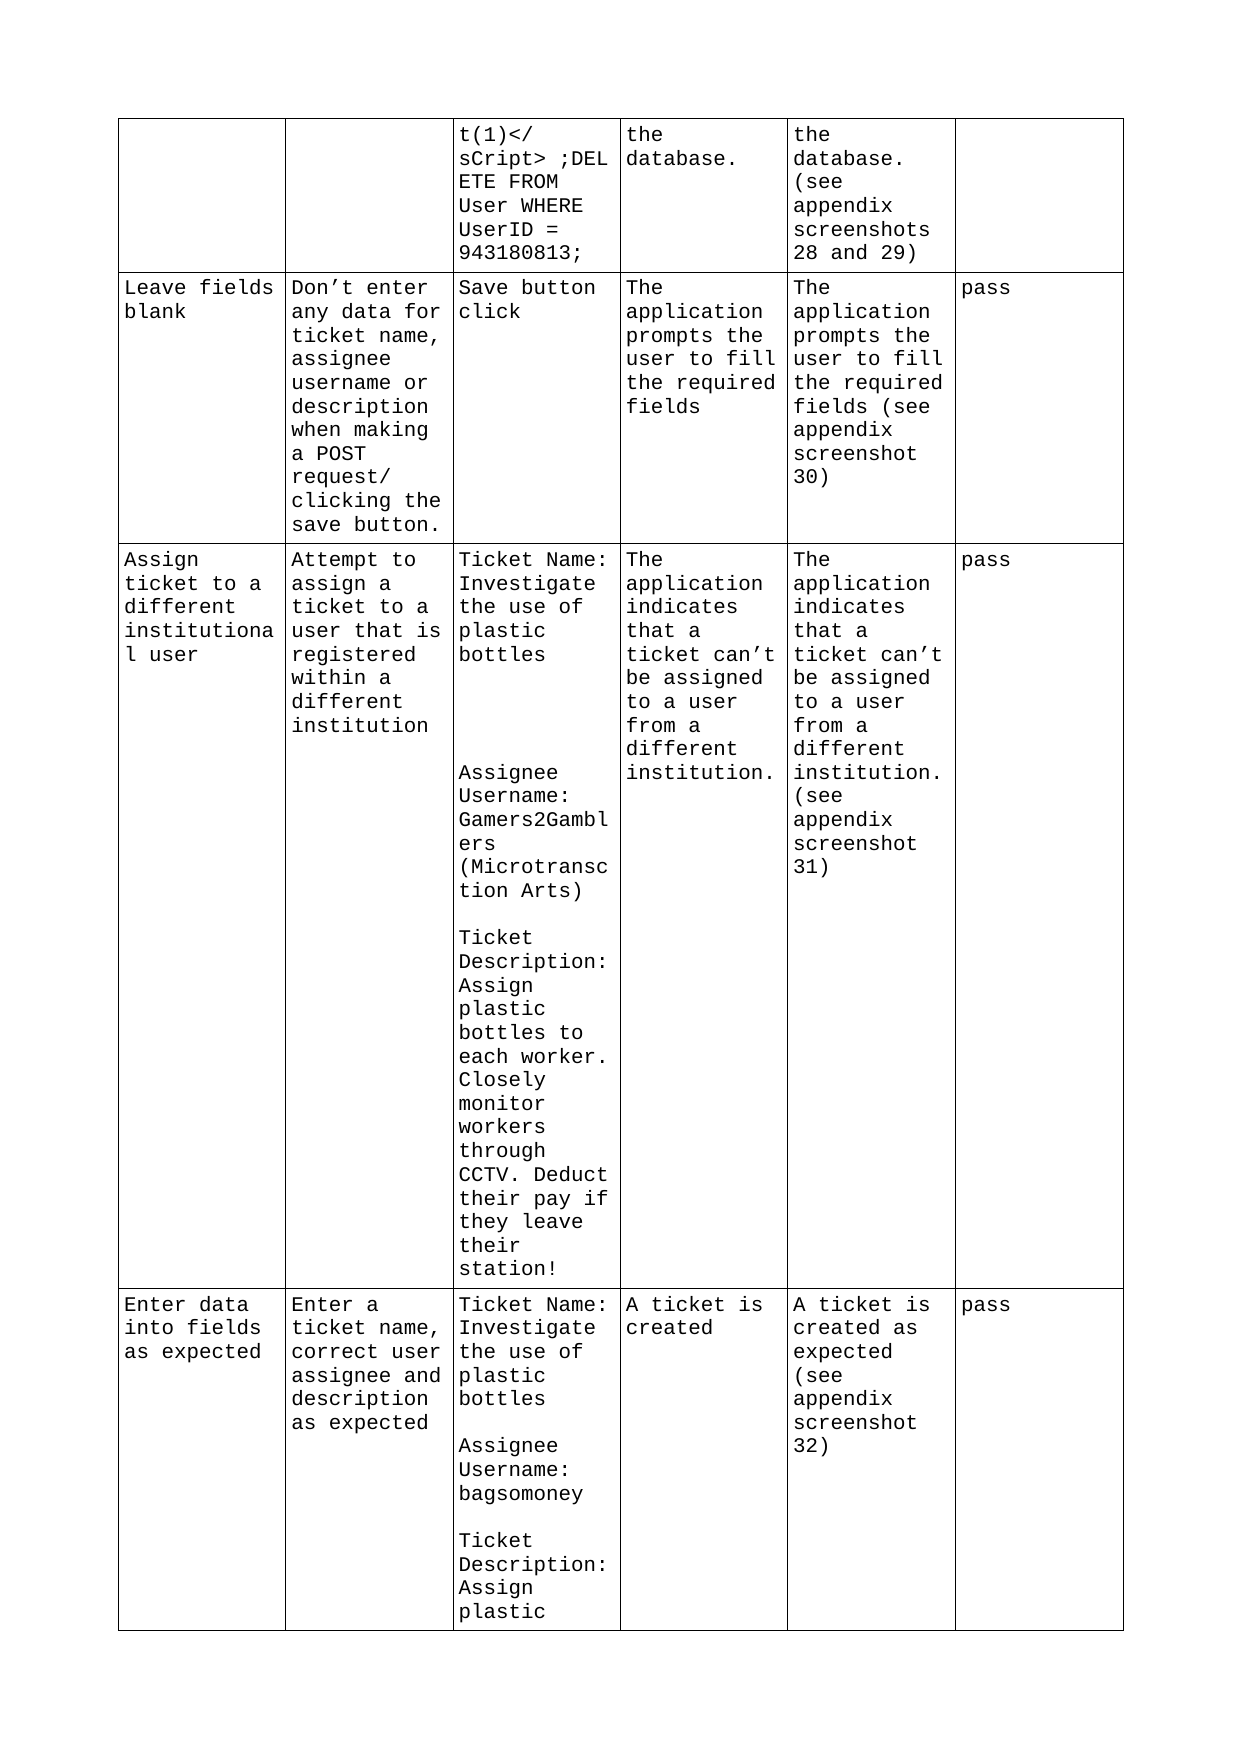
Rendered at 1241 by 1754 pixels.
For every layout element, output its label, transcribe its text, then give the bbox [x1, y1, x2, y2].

table_cell Don’t enter any data for ticket name, assignee username or description when making a POST request/ clicking the save button. [286, 273, 453, 543]
table_cell The application prompts the user to fill the required fields (see appendix screenshot 30) [788, 273, 955, 543]
table_cell Leave fields blank [119, 273, 285, 543]
table_cell A ticket is created as expected (see appendix screenshot 32) [788, 1289, 955, 1630]
table_cell pass [956, 273, 1123, 543]
table_cell Assign ticket to a different institutional user [119, 544, 285, 1288]
table_cell pass [956, 1289, 1123, 1630]
table_cell Enter a ticket name, correct user assignee and description as expected [286, 1289, 453, 1630]
table_cell [286, 119, 453, 272]
table_cell The application indicates that a ticket can’t be assigned to a user from a different institution. [621, 544, 787, 1288]
table_cell The application prompts the user to fill the required fields [621, 273, 787, 543]
table_cell Enter data into fields as expected [119, 1289, 285, 1630]
table_cell the database. (see appendix screenshots 28 and 29) [788, 119, 955, 272]
table_cell Attempt to assign a ticket to a user that is registered within a different institution [286, 544, 453, 1288]
table_cell [956, 119, 1123, 272]
table_cell Save button click [454, 273, 620, 543]
table_cell Ticket Name: Investigate the use of plastic bottles Assignee Username: bagsomoney Ticket Description: Assign plastic [454, 1289, 620, 1630]
table_cell t(1)</sCript> ;DELETE FROM User WHERE UserID = 943180813; [454, 119, 620, 272]
table_cell Ticket Name: Investigate the use of plastic bottles Assignee Username: Gamers2Gamblers (Microtransction Arts) Ticket Description: Assign plastic bottles to each worker. Closely monitor workers through CCTV. Deduct their pay if they leave their station! [454, 544, 620, 1288]
table_cell [119, 119, 285, 272]
table_cell the database. [621, 119, 787, 272]
table_cell A ticket is created [621, 1289, 787, 1630]
table_cell pass [956, 544, 1123, 1288]
table_cell The application indicates that a ticket can’t be assigned to a user from a different institution. (see appendix screenshot 31) [788, 544, 955, 1288]
